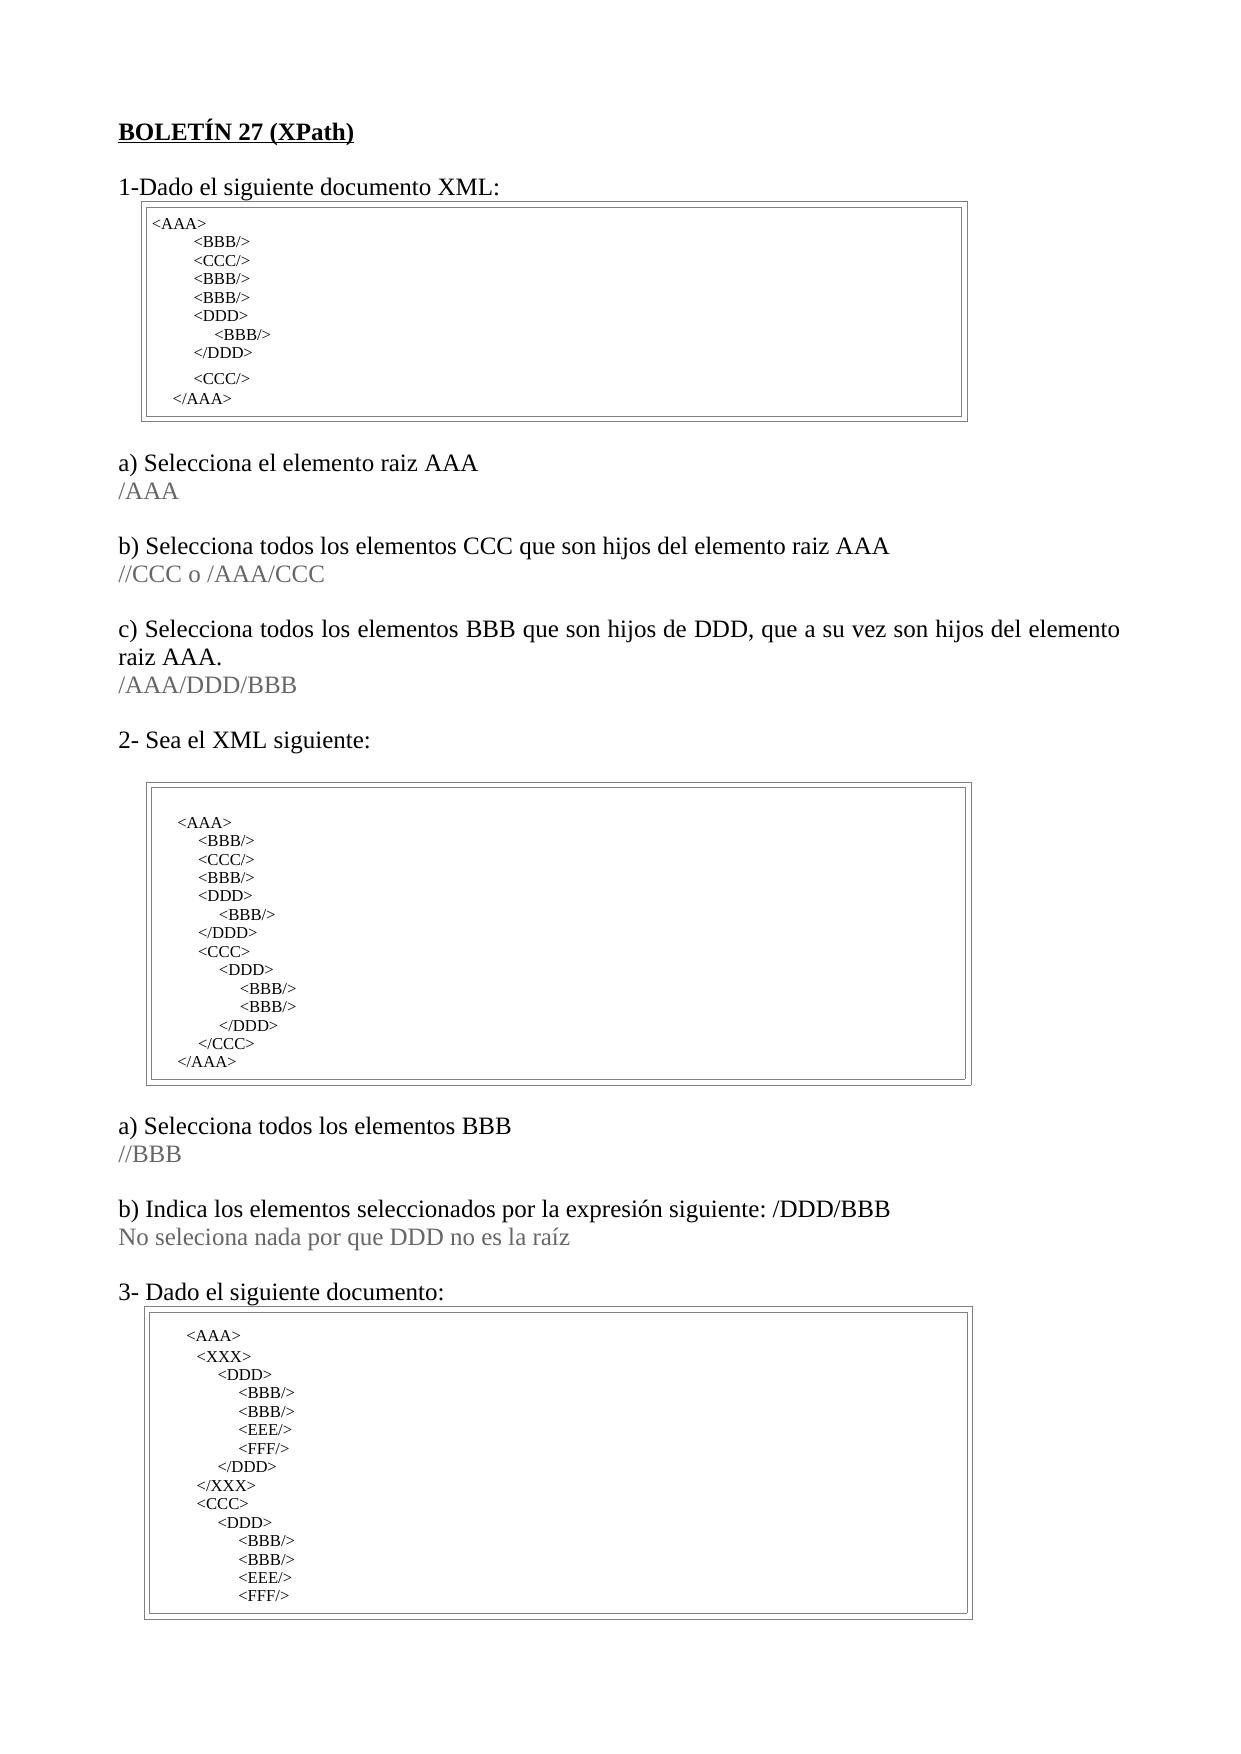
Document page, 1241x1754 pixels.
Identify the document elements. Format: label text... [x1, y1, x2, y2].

text a) Selecciona todos los elementos BBB [118, 1112, 1122, 1140]
text b) Indica los elementos seleccionados por la expresión siguiente: /DDD/BBB [118, 1195, 1122, 1223]
text 2- Sea el XML siguiente: [118, 726, 1122, 754]
text 3- Dado el siguiente documento: [118, 1278, 1122, 1306]
table_header <AAA> <XXX> <DDD> <BBB/> <BBB/> <EEE/> <FFF/> </DDD> </XXX> <CCC> <DDD> <BBB/> <BBB/> <EEE/> <FFF/> [147, 1307, 970, 1613]
text c) Selecciona todos los elementos BBB que son hijos de DDD, que a su vez son hijos del elemento raiz AAA. [118, 615, 1122, 671]
text //BBB [118, 1140, 1122, 1168]
table_header <AAA> <BBB/> <CCC/> <BBB/> <BBB/> <DDD> <BBB/> </DDD> <CCC/> </AAA> [144, 202, 964, 416]
text /AAA [118, 477, 1122, 504]
table_header <AAA> <BBB/> <CCC/> <BBB/> <DDD> <BBB/> </DDD> <CCC> <DDD> <BBB/> <BBB/> </DDD> </CCC> </AAA> [149, 783, 968, 1079]
text //CCC o /AAA/CCC [118, 560, 1122, 588]
text /AAA/DDD/BBB [118, 671, 1122, 698]
text a) Selecciona el elemento raiz AAA [118, 449, 1122, 477]
text No seleciona nada por que DDD no es la raíz [118, 1223, 1122, 1251]
text b) Selecciona todos los elementos CCC que son hijos del elemento raiz AAA [118, 532, 1122, 560]
text BOLETÍN 27 (XPath) [118, 118, 1122, 146]
text 1-Dado el siguiente documento XML: [118, 173, 1122, 201]
